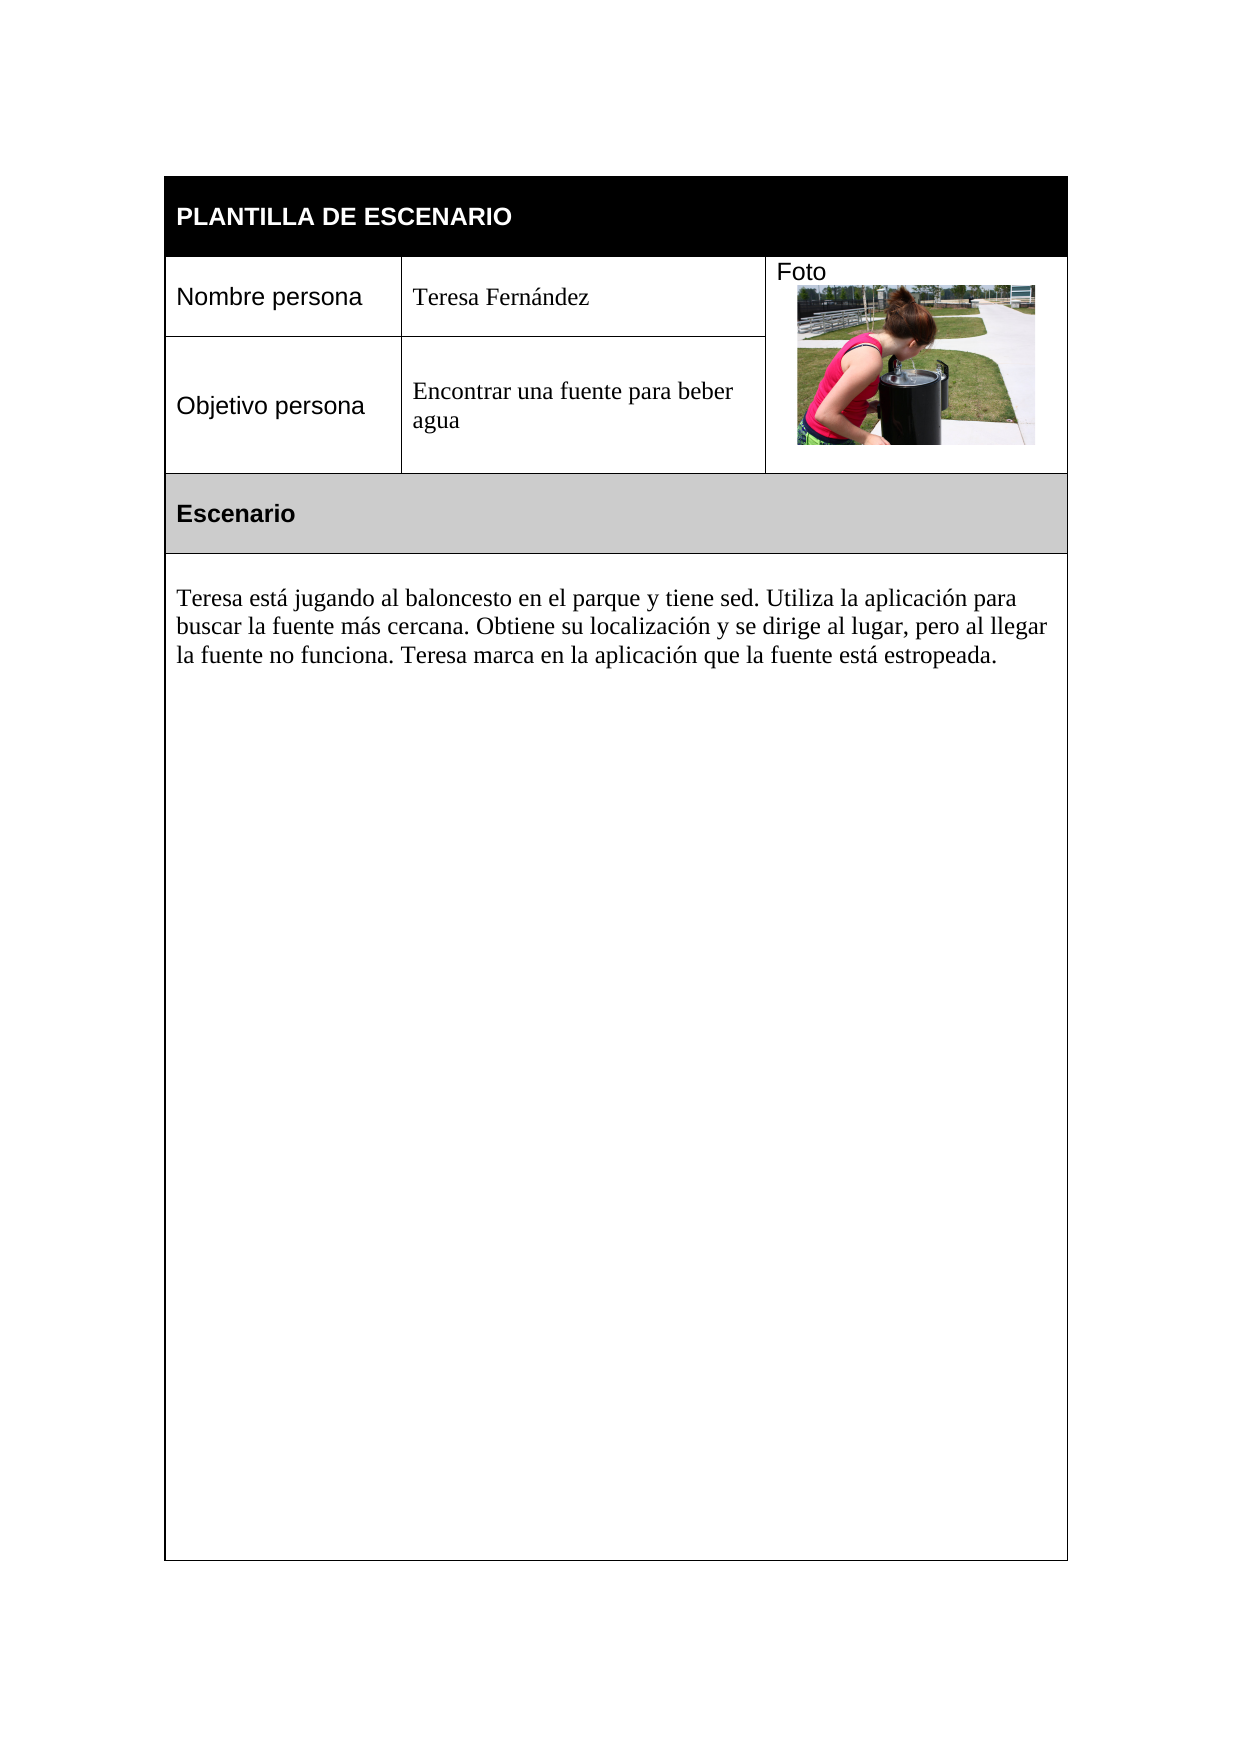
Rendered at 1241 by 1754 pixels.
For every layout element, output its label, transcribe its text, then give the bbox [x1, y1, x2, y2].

table_cell Foto [766, 257, 1067, 444]
table_cell [766, 445, 1067, 473]
table_cell Objetivo persona [166, 337, 401, 473]
table_cell Teresa Fernández [402, 257, 765, 336]
table_cell Encontrar una fuente para beber agua [402, 337, 765, 473]
table_cell Teresa está jugando al baloncesto en el parque y tiene sed. Utiliza la aplicación para buscar la fuente más cercana. Obtiene su localización y se dirige al lugar, pero al llegar la fuente no funciona. Teresa marca en la aplicación que la fuente está estropeada. [166, 554, 1067, 1560]
table_cell Escenario [166, 474, 1067, 553]
picture [797, 285, 1036, 445]
table_header PLANTILLA DE ESCENARIO [166, 178, 1067, 256]
table_cell Nombre persona [166, 257, 401, 336]
